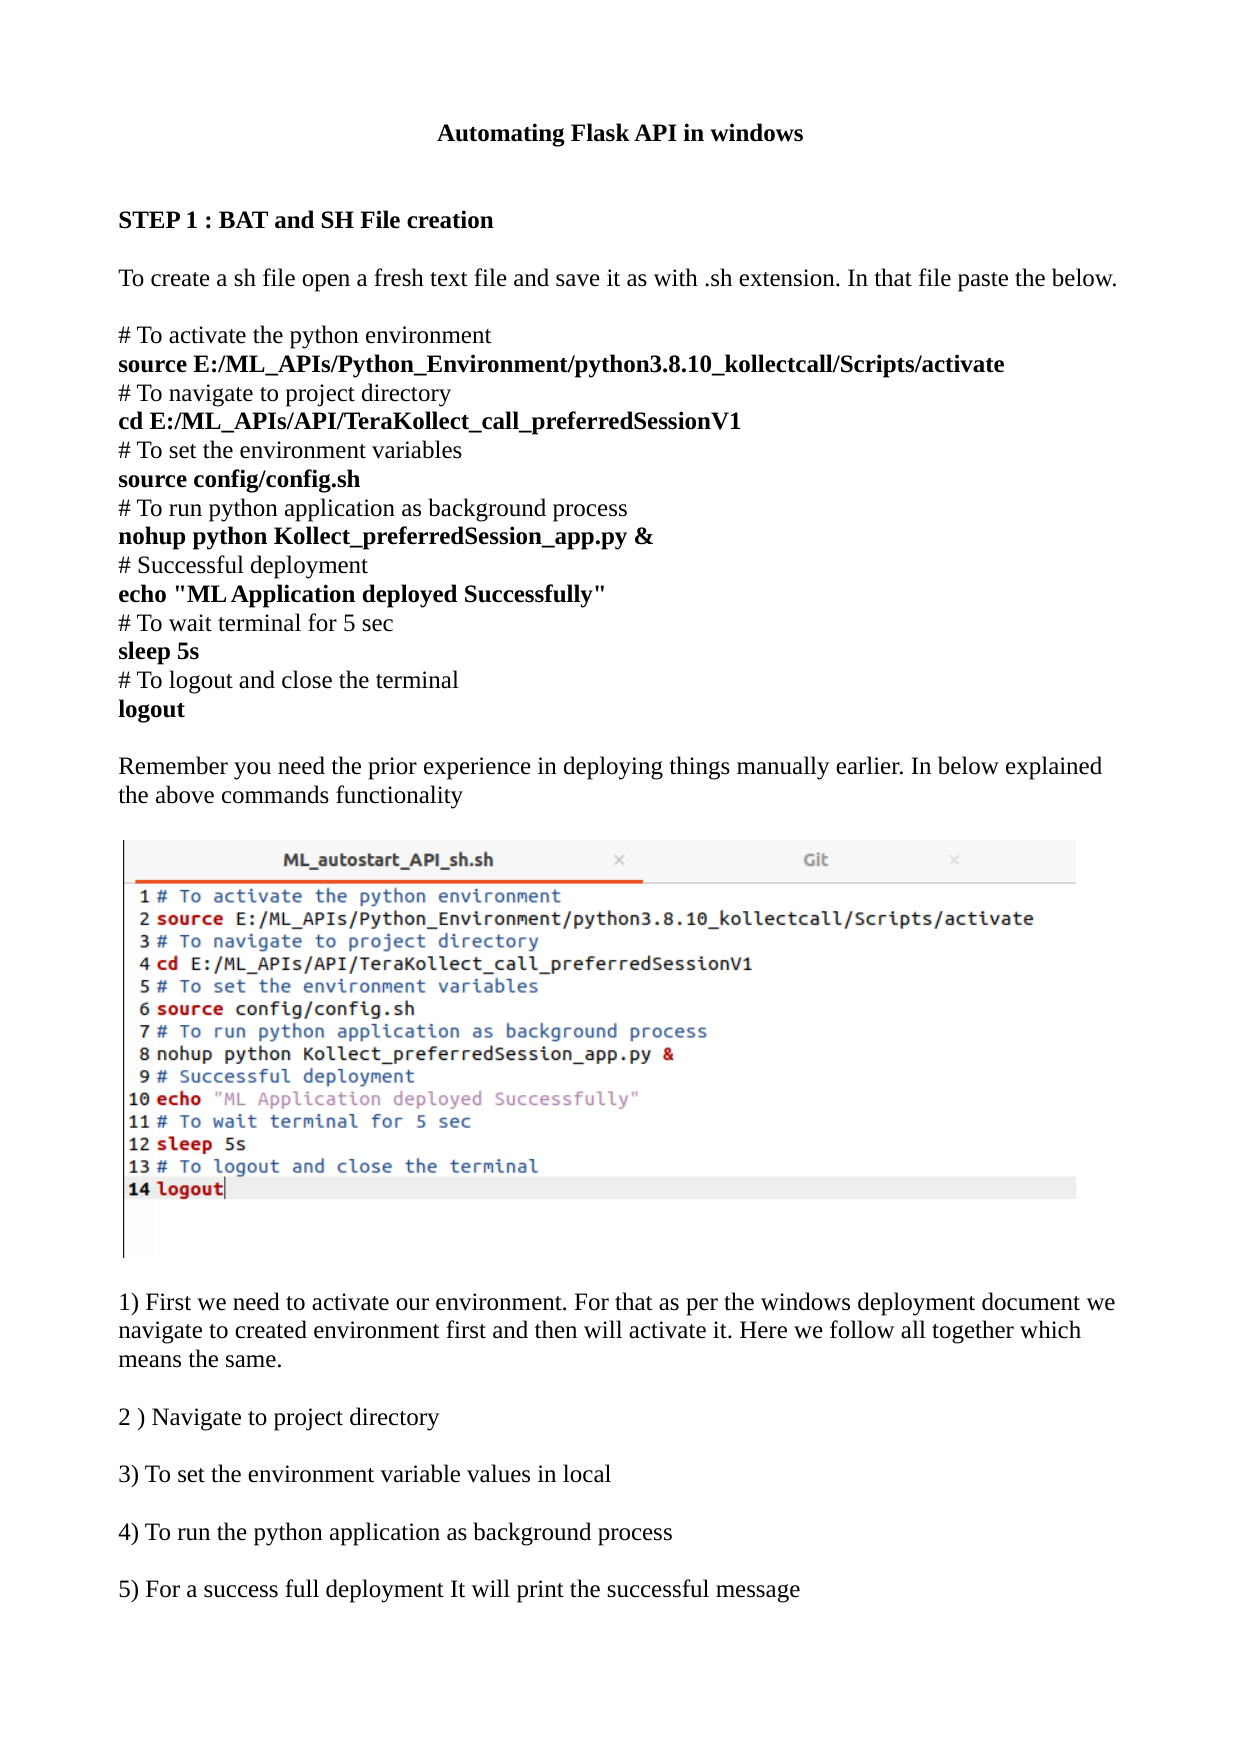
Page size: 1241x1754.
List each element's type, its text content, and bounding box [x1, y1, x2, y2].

text source config/config.sh [118, 464, 1122, 493]
text logout [118, 694, 1122, 723]
text # To activate the python environment [118, 320, 1122, 349]
text # To logout and close the terminal [118, 665, 1122, 694]
text # To run python application as background process [118, 493, 1122, 521]
text # Successful deployment [118, 550, 1122, 579]
text cd E:/ML_APIs/API/TeraKollect_call_preferredSessionV1 [118, 406, 1122, 435]
text 3) To set the environment variable values in local [118, 1459, 1122, 1488]
text # To navigate to project directory [118, 378, 1122, 406]
text 5) For a success full deployment It will print the successful message [118, 1574, 1122, 1603]
text # To wait terminal for 5 sec [118, 608, 1122, 636]
text 1) First we need to activate our environment. For that as per the windows deployment document we navigate to created environment first and then will activate it. Here we follow all together which means the same. [118, 1287, 1122, 1373]
text Remember you need the prior experience in deploying things manually earlier. In below explained the above commands functionality [118, 751, 1122, 809]
text echo "ML Application deployed Successfully" [118, 579, 1122, 608]
picture [125, 840, 1077, 1258]
text # To set the environment variables [118, 435, 1122, 464]
text STEP 1 : BAT and SH File creation [118, 205, 1122, 234]
text 4) To run the python application as background process [118, 1517, 1122, 1545]
text nohup python Kollect_preferredSession_app.py & [118, 521, 1122, 550]
text 2 ) Navigate to project directory [118, 1402, 1122, 1430]
text To create a sh file open a fresh text file and save it as with .sh extension. In that file paste the below. [118, 263, 1122, 291]
text source E:/ML_APIs/Python_Environment/python3.8.10_kollectcall/Scripts/activate [118, 349, 1122, 378]
text sleep 5s [118, 636, 1122, 665]
